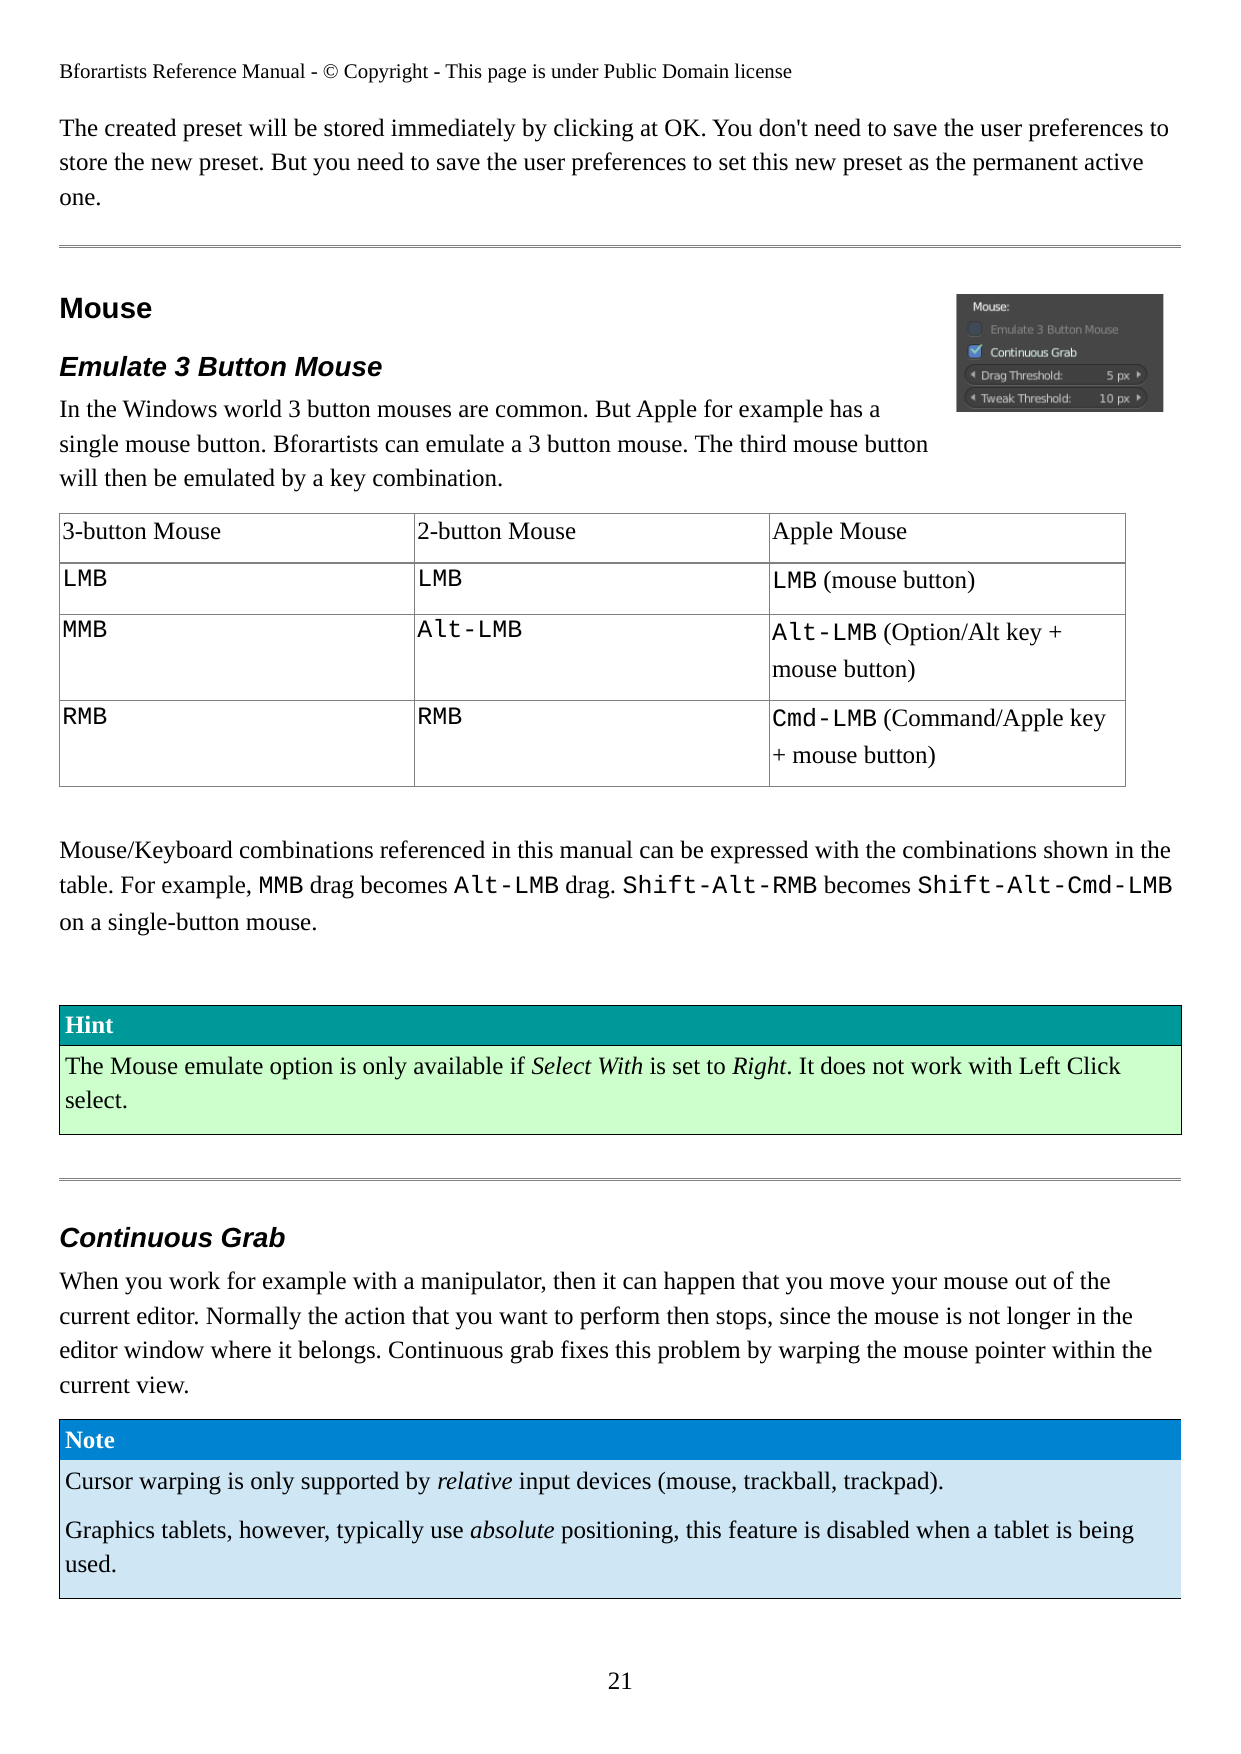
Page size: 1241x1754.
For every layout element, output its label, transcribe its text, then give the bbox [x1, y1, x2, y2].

table_header 3-button Mouse [60, 514, 414, 562]
text When you work for example with a manipulator, then it can happen that you move your mouse out of the current editor. Normally the action that you want to perform then stops, since the mouse is not longer in the editor window where it belongs. Continuous grab fixes this problem by warping the mouse pointer within the current view. [59, 1266, 1181, 1398]
table_cell RMB [60, 701, 414, 786]
table_cell The Mouse emulate option is only available if Select With is set to Right. It does not work with Left Click select. [60, 1046, 1181, 1134]
subtitle [1164, 350, 1181, 382]
table_header Hint [60, 1006, 1181, 1045]
table_cell LMB (mouse button) [770, 564, 1125, 614]
subtitle Continuous Grab [59, 1222, 1181, 1254]
subtitle Emulate 3 Button Mouse [59, 350, 956, 382]
table_header 2-button Mouse [415, 514, 769, 562]
table_cell LMB [60, 564, 414, 614]
subtitle Mouse [59, 291, 1181, 325]
table_cell Alt-LMB [415, 615, 769, 700]
table_cell LMB [415, 564, 769, 614]
text The created preset will be stored immediately by clicking at OK. You don't need to save the user preferences to store the new preset. But you need to save the user preferences to set this new preset as the permanent active one. [59, 113, 1181, 210]
table_cell Alt-LMB (Option/Alt key + mouse button) [770, 615, 1125, 700]
text Mouse/Keyboard combinations referenced in this manual can be expressed with the combinations shown in the table. For example, MMB drag becomes Alt-LMB drag. Shift-Alt-RMB becomes Shift-Alt-Cmd-LMB on a single-button mouse. [59, 836, 1181, 935]
table_header Apple Mouse [770, 514, 1125, 562]
table_cell Cmd-LMB (Command/Apple key + mouse button) [770, 701, 1125, 786]
table_cell RMB [415, 701, 769, 786]
picture [956, 294, 1164, 412]
table_header Note [60, 1420, 1181, 1460]
table_cell Cursor warping is only supported by relative input devices (mouse, trackball, trackpad). Graphics tablets, however, typically use absolute positioning, this feature is disabled when a tablet is being used. [60, 1460, 1181, 1598]
table_cell MMB [60, 615, 414, 700]
text In the Windows world 3 button mouses are common. But Apple for example has a single mouse button. Bforartists can emulate a 3 button mouse. The third mouse button will then be emulated by a key combination. [59, 394, 1181, 492]
